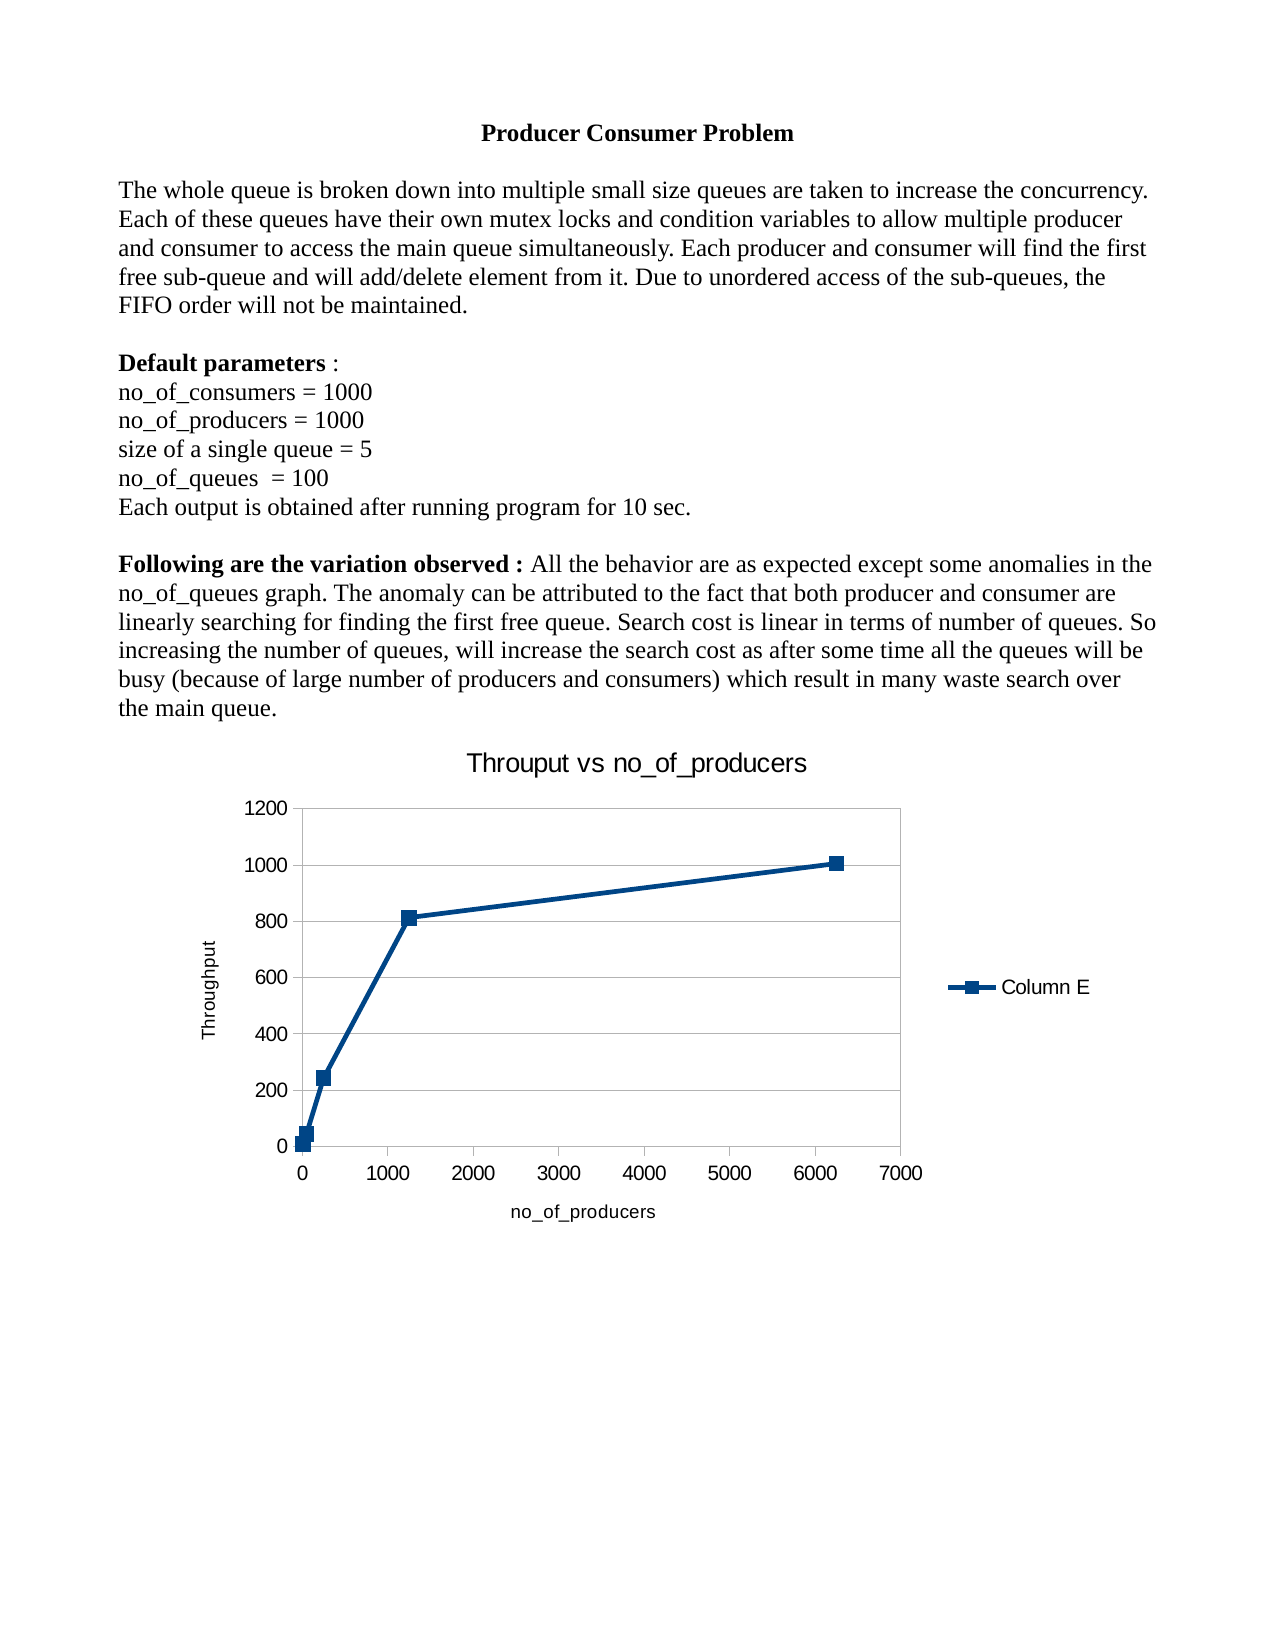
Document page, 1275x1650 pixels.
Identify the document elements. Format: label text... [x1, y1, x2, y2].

text Each output is obtained after running program for 10 sec. [118, 492, 1157, 521]
text Producer Consumer Problem [118, 118, 1157, 147]
text size of a single queue = 5 [118, 434, 1157, 463]
text no_of_queues = 100 [118, 463, 1157, 492]
text Following are the variation observed : All the behavior are as expected except some anomalies in the no_of_queues graph. The anomaly can be attributed to the fact that both producer and consumer are linearly searching for finding the first free queue. Search cost is linear in terms of number of queues. So increasing the number of queues, will increase the search cost as after some time all the queues will be busy (because of large number of producers and consumers) which result in many waste search over the main queue. [118, 549, 1157, 722]
text Default parameters : [118, 348, 1157, 377]
text The whole queue is broken down into multiple small size queues are taken to increase the concurrency. Each of these queues have their own mutex locks and condition variables to allow multiple producer and consumer to access the main queue simultaneously. Each producer and consumer will find the first free sub-queue and will add/delete element from it. Due to unordered access of the sub-queues, the FIFO order will not be maintained. [118, 176, 1157, 319]
text no_of_producers = 1000 [118, 406, 1157, 434]
text no_of_consumers = 1000 [118, 377, 1157, 406]
